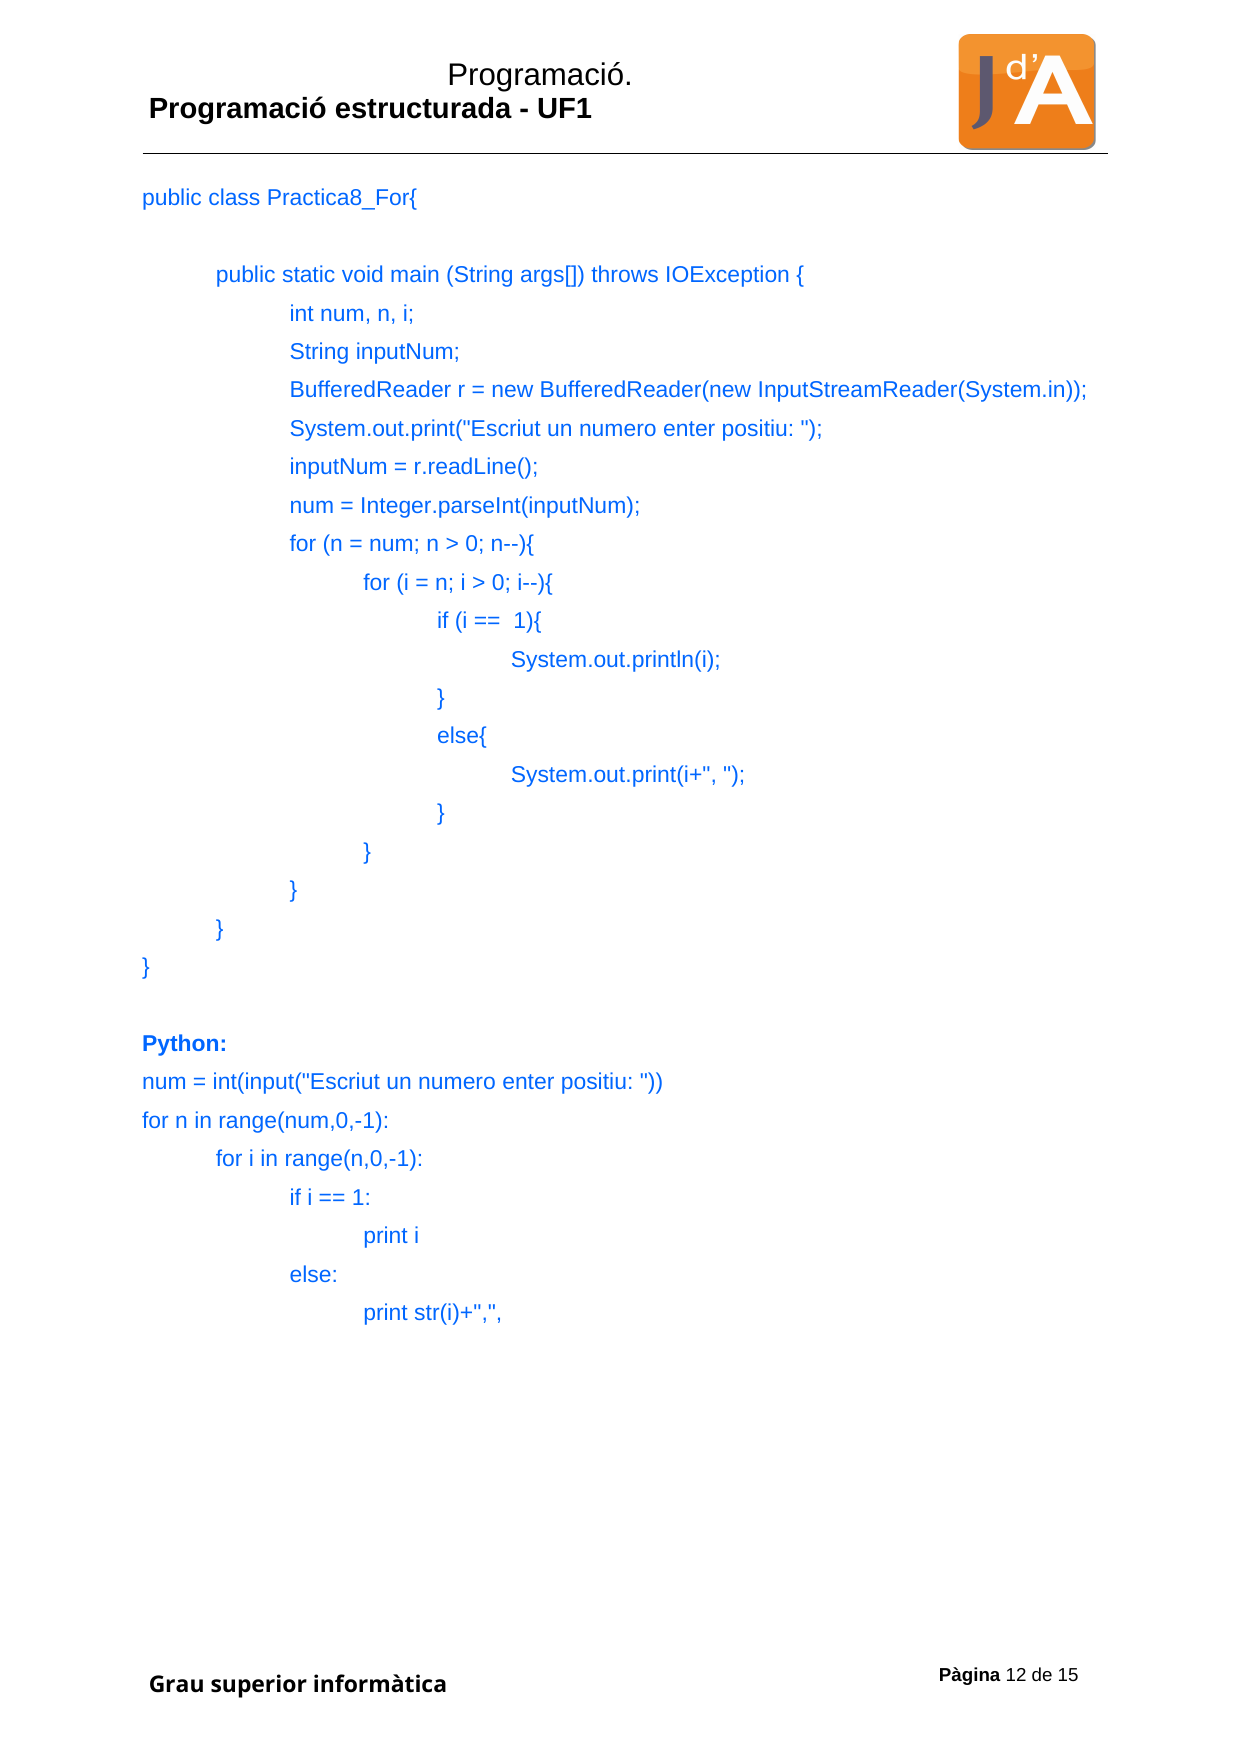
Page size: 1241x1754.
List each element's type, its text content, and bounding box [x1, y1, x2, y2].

text int num, n, i; [142, 300, 1107, 326]
text for i in range(n,0,-1): [142, 1146, 1107, 1172]
text } [142, 800, 1107, 826]
text String inputNum; [142, 339, 1107, 364]
text for (i = n; i > 0; i--){ [142, 569, 1107, 595]
text } [142, 954, 1107, 979]
text BufferedReader r = new BufferedReader(new InputStreamReader(System.in)); [142, 377, 1107, 403]
text if i == 1: [142, 1184, 1107, 1210]
text } [142, 915, 1107, 941]
text } [142, 838, 1107, 864]
text for (n = num; n > 0; n--){ [142, 531, 1107, 557]
text inputNum = r.readLine(); [142, 454, 1107, 480]
text System.out.print(i+", "); [142, 762, 1107, 787]
text } [142, 685, 1107, 710]
text num = Integer.parseInt(inputNum); [142, 492, 1107, 518]
text else{ [142, 723, 1107, 749]
text System.out.println(i); [142, 646, 1107, 672]
text num = int(input("Escriut un numero enter positiu: ")) [142, 1069, 1107, 1095]
text System.out.print("Escriut un numero enter positiu: "); [142, 416, 1107, 441]
text print i [142, 1223, 1107, 1248]
picture [958, 34, 1096, 150]
text print str(i)+",", [142, 1300, 1107, 1325]
text else: [142, 1261, 1107, 1287]
text } [142, 877, 1107, 902]
text for n in range(num,0,-1): [142, 1107, 1107, 1133]
text public class Practica8_For{ [142, 185, 1107, 211]
text public static void main (String args[]) throws IOException { [142, 262, 1107, 287]
text if (i == 1){ [142, 608, 1107, 633]
text Python: [142, 1031, 1107, 1056]
